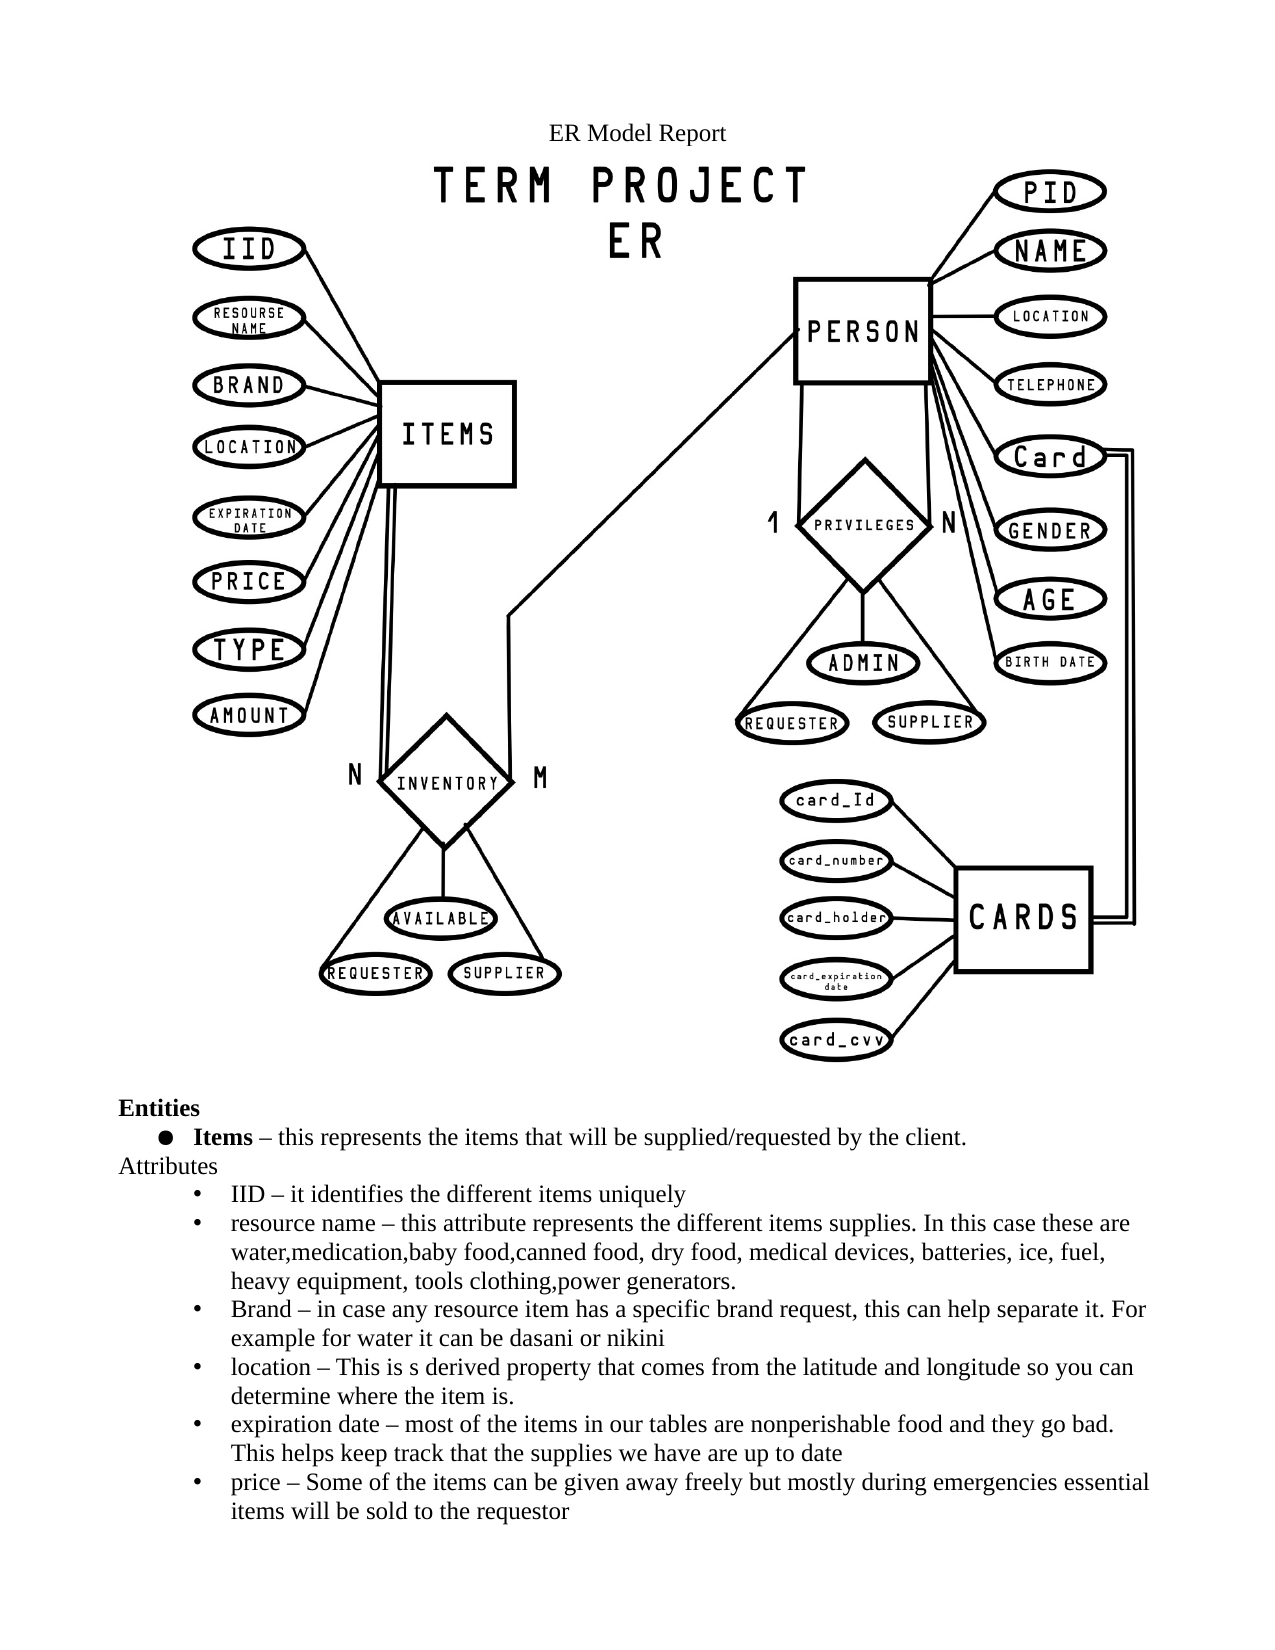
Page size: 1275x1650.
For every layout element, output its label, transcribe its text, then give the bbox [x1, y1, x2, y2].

text ER Model Report [118, 118, 1157, 146]
list price – Some of the items can be given away freely but mostly during emergencies essential items will be sold to the requestor [193, 1467, 1157, 1524]
list resource name – this attribute represents the different items supplies. In this case these are water,medication,baby food,canned food, dry food, medical devices, batteries, ice, fuel, heavy equipment, tools clothing,power generators. [193, 1208, 1157, 1294]
list location – This is s derived property that comes from the latitude and longitude so you can determine where the item is. [193, 1352, 1157, 1409]
text Attributes [118, 1151, 1157, 1179]
list Items – this represents the items that will be supplied/requested by the client. [156, 1122, 1157, 1151]
picture [118, 146, 1157, 1094]
text Entities [118, 1094, 1157, 1122]
list Brand – in case any resource item has a specific brand request, this can help separate it. For example for water it can be dasani or nikini [193, 1294, 1157, 1352]
list expiration date – most of the items in our tables are nonperishable food and they go bad. This helps keep track that the supplies we have are up to date [193, 1409, 1157, 1467]
list IID – it identifies the different items uniquely [193, 1179, 1157, 1208]
